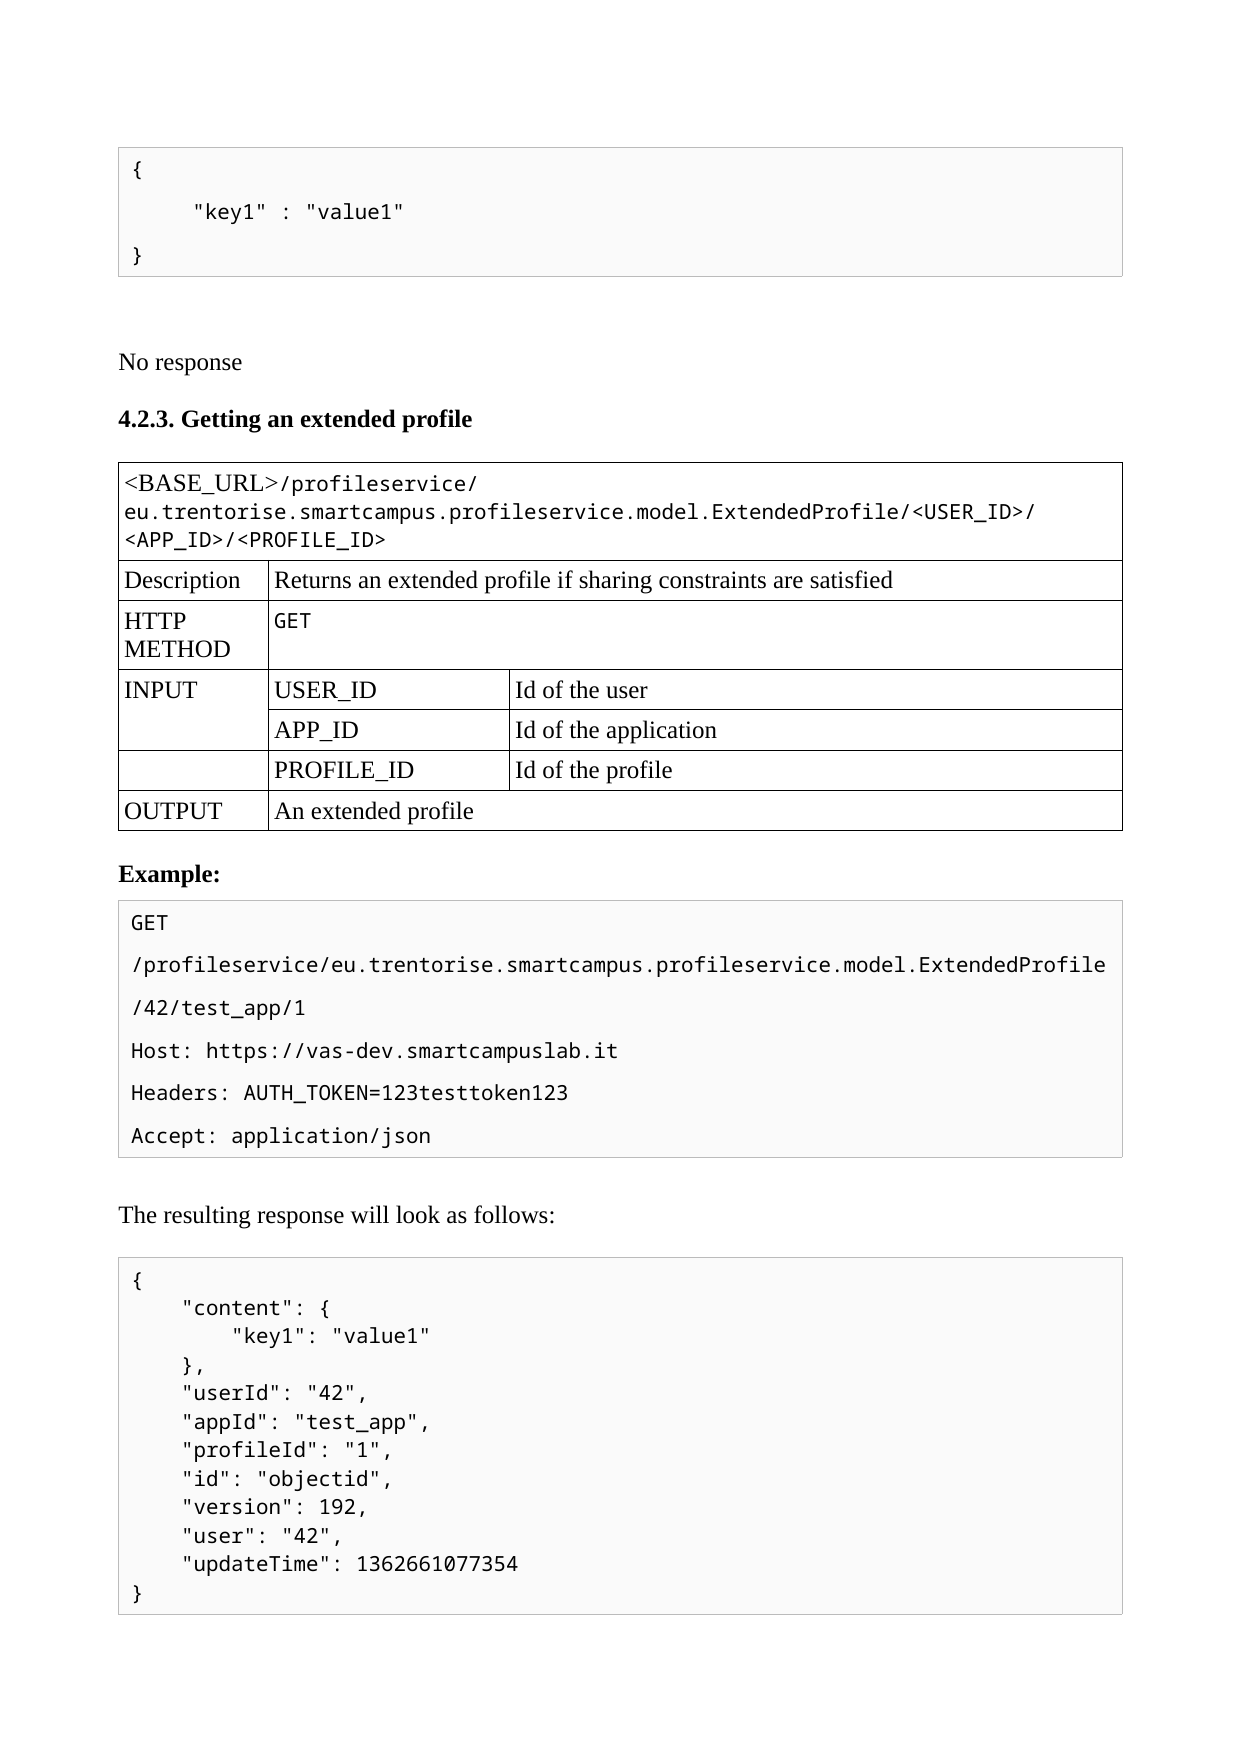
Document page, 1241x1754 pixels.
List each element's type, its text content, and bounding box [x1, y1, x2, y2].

table_cell Id of the application [510, 710, 1122, 750]
table_header <BASE_URL>/profileservice/eu.trentorise.smartcampus.profileservice.model.ExtendedProfile/<USER_ID>/<APP_ID>/<PROFILE_ID> [119, 463, 1122, 560]
text "profileId": "1", [119, 1428, 1122, 1456]
text Example: [118, 859, 1122, 888]
text Host: https://vas-dev.smartcampuslab.it [119, 1028, 1122, 1064]
text } [119, 1570, 1122, 1614]
text Headers: AUTH_TOKEN=123testtoken123 [119, 1071, 1122, 1107]
table_cell Id of the profile [510, 751, 1122, 790]
text } [119, 232, 1122, 276]
text "key1" : "value1" [119, 189, 1122, 226]
table_cell APP_ID [269, 710, 509, 750]
table_cell USER_ID [269, 670, 509, 709]
text Accept: application/json [119, 1113, 1122, 1157]
table_cell GET [269, 601, 1122, 669]
text The resulting response will look as follows: [118, 1200, 1122, 1228]
text "content": { [119, 1286, 1122, 1314]
text { [119, 1258, 1122, 1286]
table_cell Id of the user [510, 670, 1122, 709]
table_cell HTTP METHOD [119, 601, 268, 669]
text "userId": "42", [119, 1371, 1122, 1399]
text 4.2.3. Getting an extended profile [118, 404, 1122, 433]
table_cell OUTPUT [119, 791, 268, 830]
text GET /profileservice/eu.trentorise.smartcampus.profileservice.model.ExtendedProfile/42/test_app/1 [119, 901, 1122, 1022]
text { [119, 148, 1122, 183]
table_cell PROFILE_ID [269, 751, 509, 790]
table_cell An extended profile [269, 791, 1122, 830]
table_cell [119, 751, 268, 790]
text "updateTime": 1362661077354 [119, 1542, 1122, 1570]
text No response [118, 347, 1122, 376]
table_cell Description [119, 561, 268, 600]
table_cell INPUT [119, 670, 268, 750]
text }, [119, 1342, 1122, 1371]
text "version": 192, [119, 1485, 1122, 1513]
text "key1": "value1" [119, 1314, 1122, 1342]
text "id": "objectid", [119, 1456, 1122, 1485]
table_cell Returns an extended profile if sharing constraints are satisfied [269, 561, 1122, 600]
text "user": "42", [119, 1513, 1122, 1542]
text "appId": "test_app", [119, 1399, 1122, 1428]
